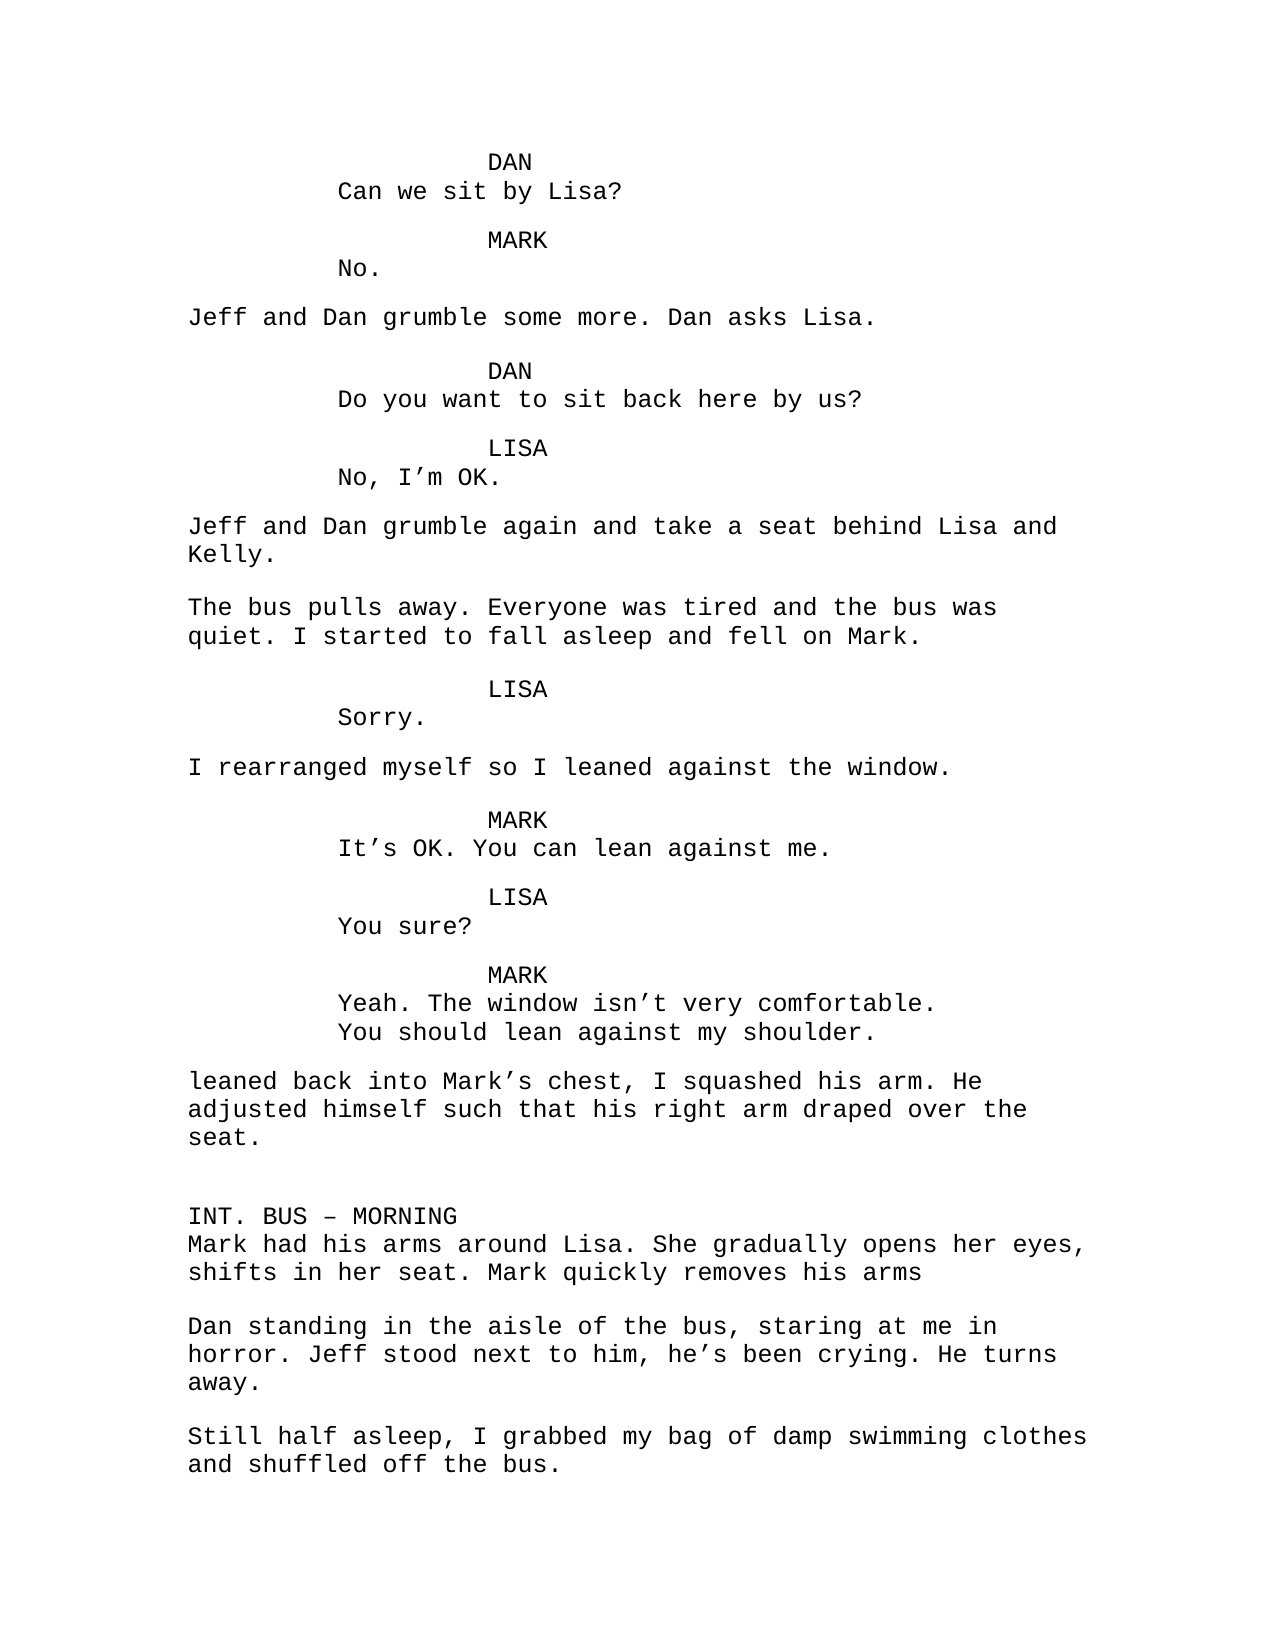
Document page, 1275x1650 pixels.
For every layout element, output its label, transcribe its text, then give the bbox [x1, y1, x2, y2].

text LISA [187, 885, 1087, 913]
text It’s OK. You can lean against me. [337, 836, 937, 864]
text Dan standing in the aisle of the bus, staring at me in horror. Jeff stood next to him, he’s been crying. He turns away. [187, 1313, 1087, 1398]
text DAN [187, 358, 1087, 387]
text Still half asleep, I grabbed my bag of damp swimming clothes and shuffled off the bus. [187, 1423, 1087, 1480]
text LISA [187, 677, 1087, 705]
text DAN [187, 150, 1087, 178]
text The bus pulls away. Everyone was tired and the bus was quiet. I started to fall asleep and fell on Mark. [187, 595, 1087, 652]
text LISA [187, 436, 1087, 464]
text Can we sit by Lisa? [337, 178, 937, 207]
text Do you want to sit back here by us? [337, 387, 937, 415]
text No, I’m OK. [337, 464, 937, 492]
text Jeff and Dan grumble again and take a seat behind Lisa and Kelly. [187, 513, 1087, 570]
text leaned back into Mark’s chest, I squashed his arm. He adjusted himself such that his right arm draped over the seat. [187, 1068, 1087, 1153]
text I rearranged myself so I leaned against the window. [187, 754, 1087, 782]
text MARK [187, 227, 1087, 256]
text Sorry. [337, 705, 937, 733]
text Mark had his arms around Lisa. She gradually opens her eyes, shifts in her seat. Mark quickly removes his arms [187, 1232, 1087, 1288]
text Yeah. The window isn’t very comfortable. You should lean against my shoulder. [337, 991, 937, 1047]
subtitle INT. BUS – MORNING [187, 1203, 1087, 1232]
text MARK [187, 807, 1087, 836]
text No. [337, 256, 937, 284]
text MARK [187, 962, 1087, 991]
text You sure? [337, 913, 937, 942]
text Jeff and Dan grumble some more. Dan asks Lisa. [187, 305, 1087, 333]
